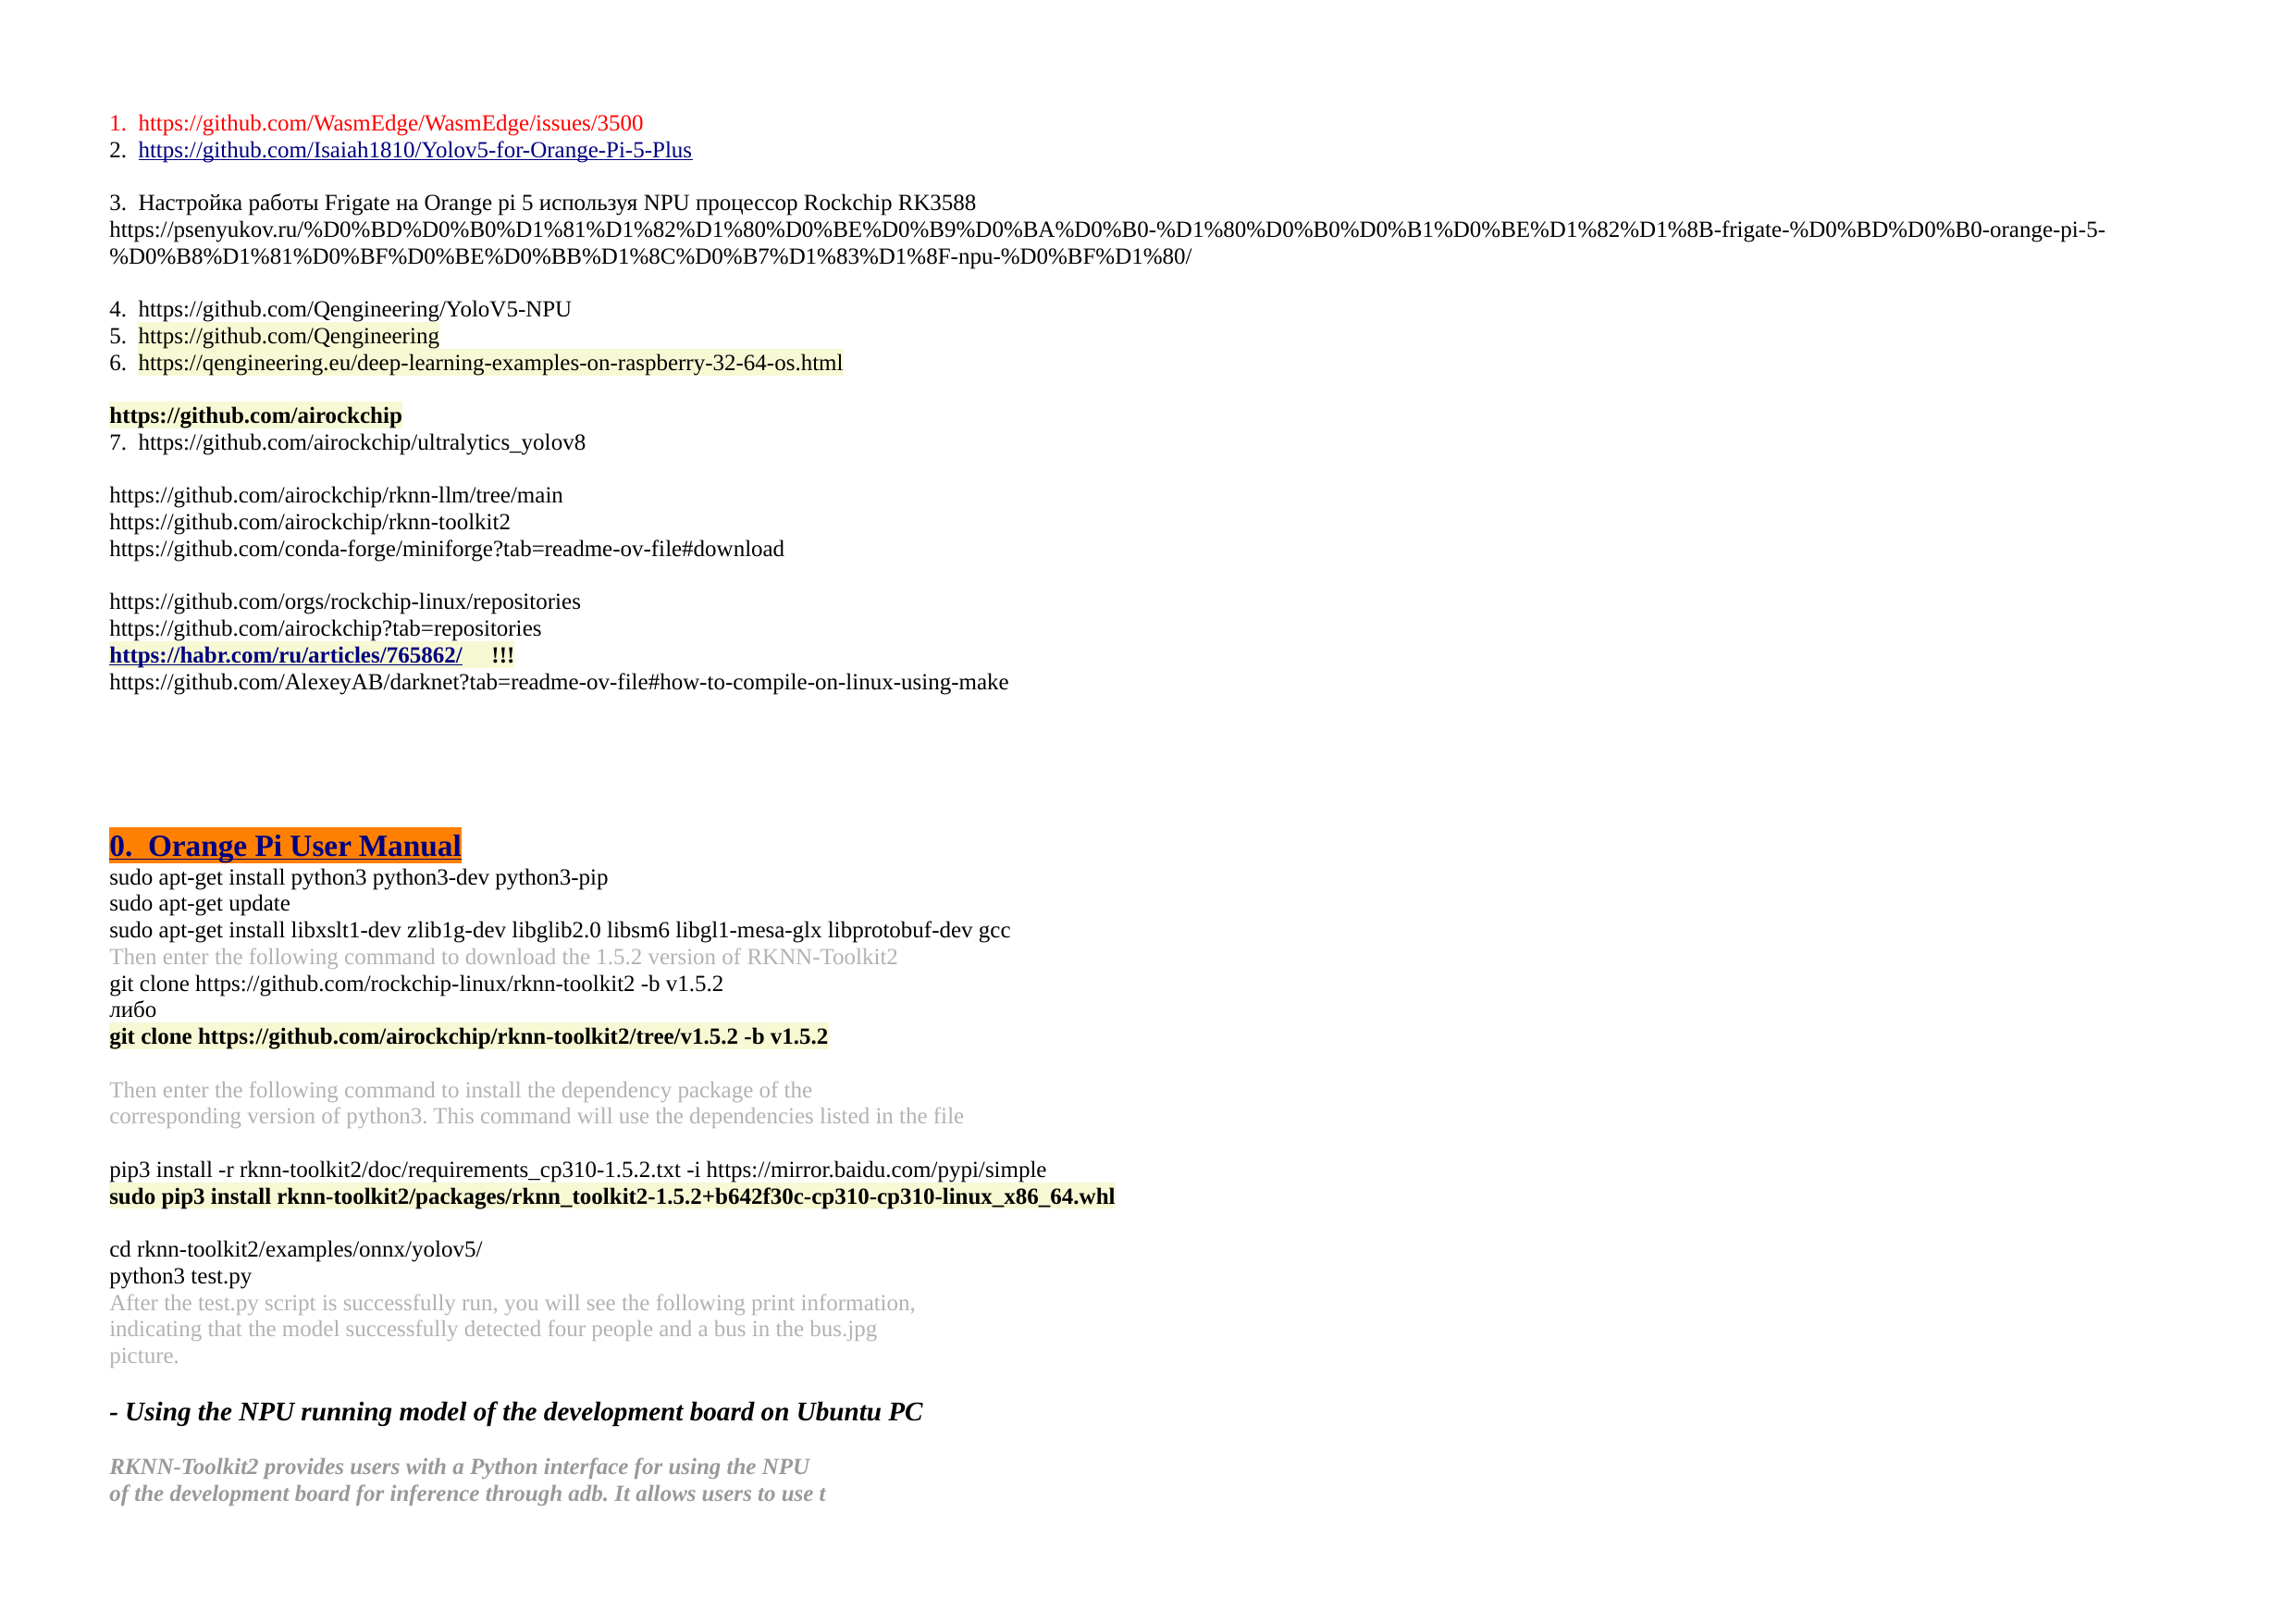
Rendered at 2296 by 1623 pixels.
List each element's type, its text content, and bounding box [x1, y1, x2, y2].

text https://psenyukov.ru/%D0%BD%D0%B0%D1%81%D1%82%D1%80%D0%BE%D0%B9%D0%BA%D0%B0-%D1%80%D0%B0%D0%B1%D0%BE%D1%82%D1%8B-frigate-%D0%BD%D0%B0-orange-pi-5-%D0%B8%D1%81%D0%BF%D0%BE%D0%BB%D1%8C%D0%B7%D1%83%D1%8F-npu-%D0%BF%D1%80/ [109, 216, 2186, 269]
text 5. https://github.com/Qengineering [109, 322, 2186, 349]
text git clone https://github.com/rockchip-linux/rknn-toolkit2 -b v1.5.2 [109, 970, 2186, 996]
text RKNN-Toolkit2 provides users with a Python interface for using the NPU [109, 1453, 2186, 1480]
text sudo pip3 install rknn-toolkit2/packages/rknn_toolkit2-1.5.2+b642f30c-cp310-cp310-linux_x86_64.whl [109, 1183, 2186, 1208]
text https://github.com/orgs/rockchip-linux/repositories [109, 588, 2186, 614]
text https://habr.com/ru/articles/765862/ !!! [109, 641, 2186, 668]
text 2. https://github.com/Isaiah1810/Yolov5-for-Orange-Pi-5-Plus [109, 136, 2186, 163]
text Then enter the following command to download the 1.5.2 version of RKNN-Toolkit2 [109, 943, 2186, 970]
text https://github.com/airockchip/rknn-llm/tree/main [109, 482, 2186, 508]
text 0. Orange Pi User Manual [109, 827, 2186, 863]
text python3 test.py [109, 1262, 2186, 1289]
text indicating that the model successfully detected four people and a bus in the bus.jpg [109, 1315, 2186, 1342]
text 4. https://github.com/Qengineering/YoloV5-NPU [109, 295, 2186, 322]
text 7. https://github.com/airockchip/ultralytics_yolov8 [109, 428, 2186, 455]
text 3. Настройка работы Frigate на Orange pi 5 используя NPU процессор Rockchip RK3588 [109, 189, 2186, 216]
text - Using the NPU running model of the development board on Ubuntu PC [109, 1395, 2186, 1426]
text 1. https://github.com/WasmEdge/WasmEdge/issues/3500 [109, 109, 2186, 136]
text sudo apt-get install python3 python3-dev python3-pip [109, 863, 2186, 889]
text 6. https://qengineering.eu/deep-learning-examples-on-raspberry-32-64-os.html [109, 349, 2186, 376]
text sudo apt-get update [109, 889, 2186, 916]
text sudo apt-get install libxslt1-dev zlib1g-dev libglib2.0 libsm6 libgl1-mesa-glx libprotobuf-dev gcc [109, 916, 2186, 943]
text https://github.com/airockchip [109, 402, 2186, 428]
text https://github.com/AlexeyAB/darknet?tab=readme-ov-file#how-to-compile-on-linux-using-make [109, 668, 2186, 695]
text Then enter the following command to install the dependency package of the [109, 1076, 2186, 1102]
text picture. [109, 1342, 2186, 1369]
text git clone https://github.com/airockchip/rknn-toolkit2/tree/v1.5.2 -b v1.5.2 [109, 1022, 2186, 1049]
text corresponding version of python3. This command will use the dependencies listed in the file [109, 1102, 2186, 1129]
text After the test.py script is successfully run, you will see the following print information, [109, 1289, 2186, 1315]
text https://github.com/conda-forge/miniforge?tab=readme-ov-file#download [109, 535, 2186, 562]
text https://github.com/airockchip/rknn-toolkit2 [109, 508, 2186, 535]
text of the development board for inference through adb. It allows users to use t [109, 1480, 2186, 1505]
text либо [109, 996, 2186, 1022]
text cd rknn-toolkit2/examples/onnx/yolov5/ [109, 1235, 2186, 1262]
text https://github.com/airockchip?tab=repositories [109, 614, 2186, 641]
text pip3 install -r rknn-toolkit2/doc/requirements_cp310-1.5.2.txt -i https://mirror.baidu.com/pypi/simple [109, 1156, 2186, 1183]
